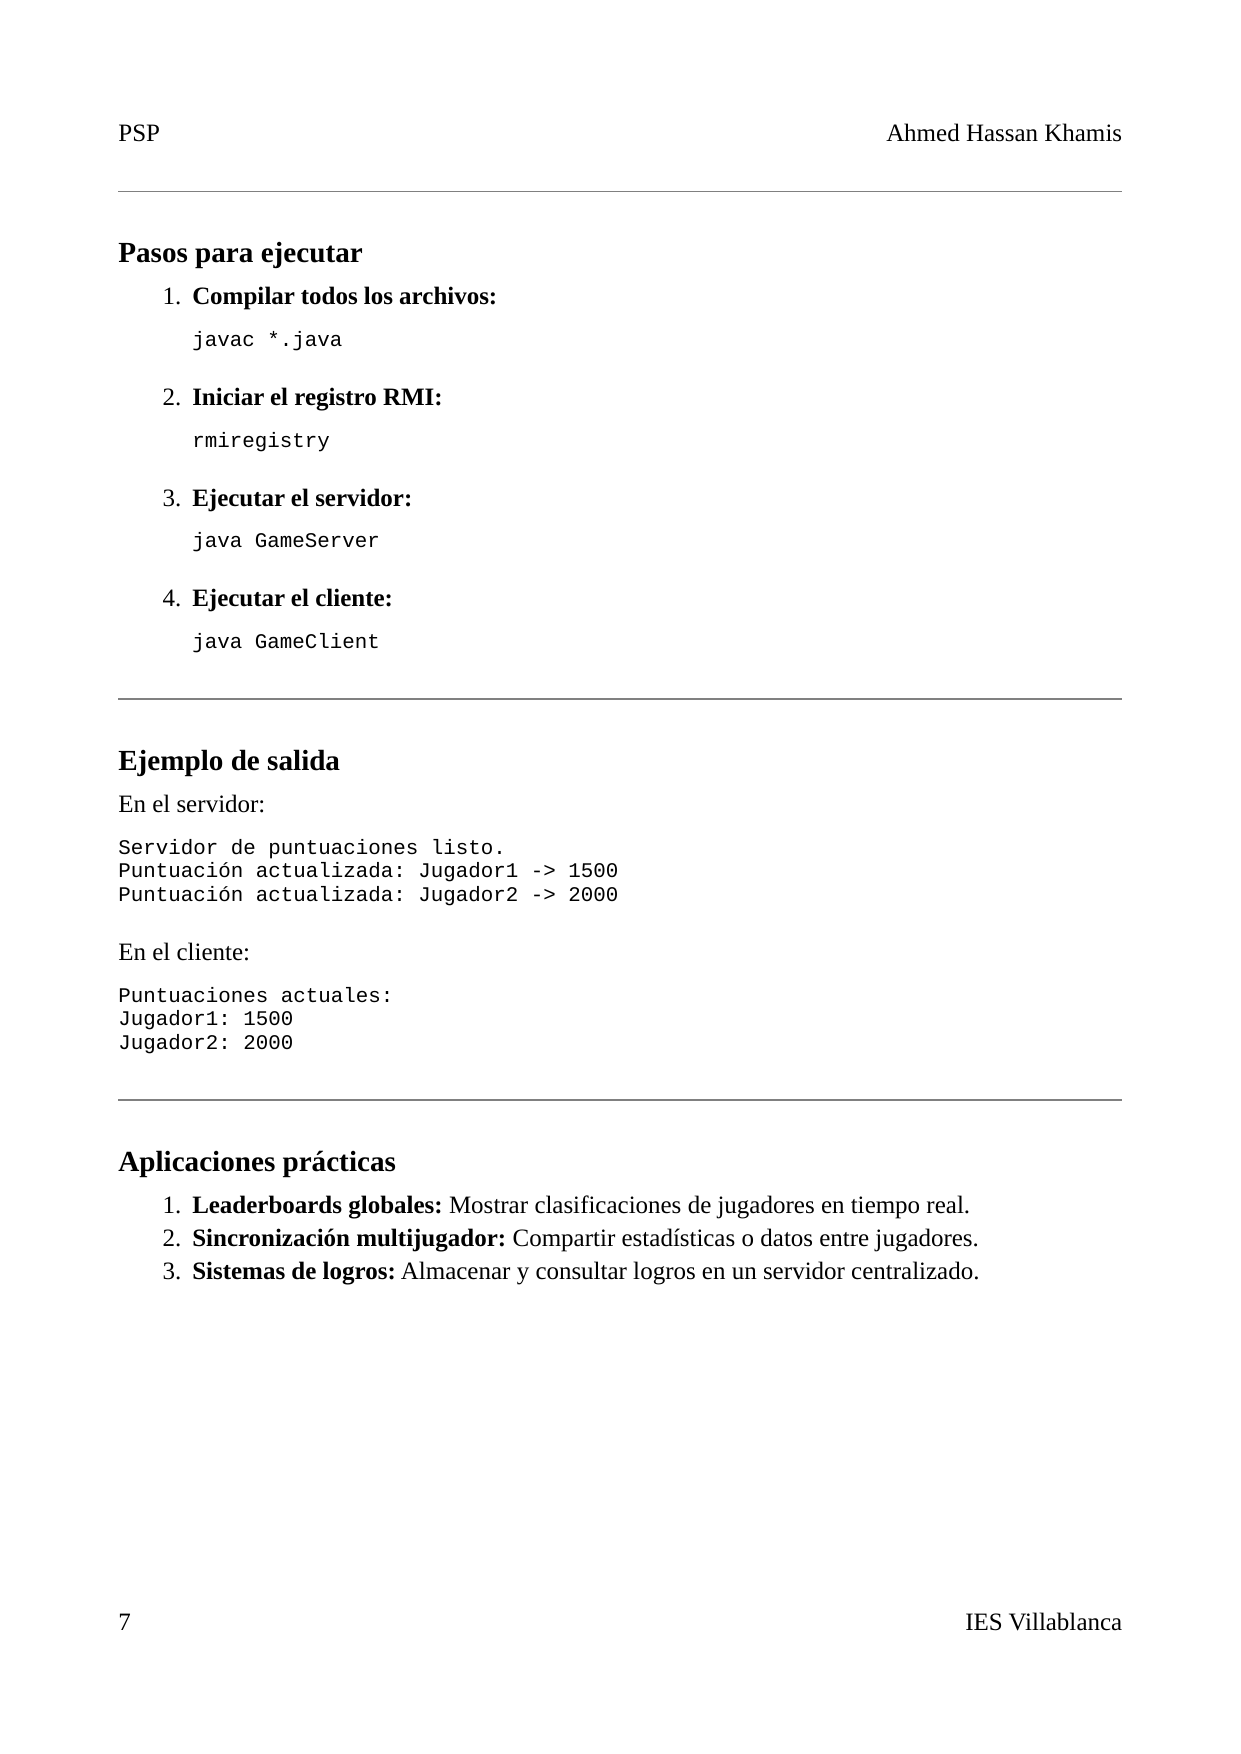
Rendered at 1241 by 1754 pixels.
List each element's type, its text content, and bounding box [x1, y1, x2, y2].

subtitle Pasos para ejecutar [118, 235, 1122, 269]
text Puntuación actualizada: Jugador1 -> 1500 [118, 860, 1122, 884]
text En el cliente: [118, 937, 1122, 966]
subtitle Ejemplo de salida [118, 743, 1122, 777]
list javac *.java [162, 329, 1122, 352]
list java GameClient [162, 631, 1122, 655]
text En el servidor: [118, 789, 1122, 818]
list Sincronización multijugador: Compartir estadísticas o datos entre jugadores. [162, 1223, 1122, 1252]
text Servidor de puntuaciones listo. [118, 837, 1122, 860]
list rmiregistry [162, 429, 1122, 453]
text Puntuaciones actuales: [118, 985, 1122, 1008]
text Jugador1: 1500 [118, 1008, 1122, 1032]
list Compilar todos los archivos: [162, 281, 1122, 310]
list Iniciar el registro RMI: [162, 382, 1122, 411]
list Leaderboards globales: Mostrar clasificaciones de jugadores en tiempo real. [162, 1190, 1122, 1219]
list Ejecutar el cliente: [162, 583, 1122, 612]
list Ejecutar el servidor: [162, 483, 1122, 511]
subtitle Aplicaciones prácticas [118, 1144, 1122, 1177]
text Puntuación actualizada: Jugador2 -> 2000 [118, 884, 1122, 908]
text Jugador2: 2000 [118, 1032, 1122, 1056]
list java GameServer [162, 530, 1122, 554]
list Sistemas de logros: Almacenar y consultar logros en un servidor centralizado. [162, 1256, 1122, 1285]
